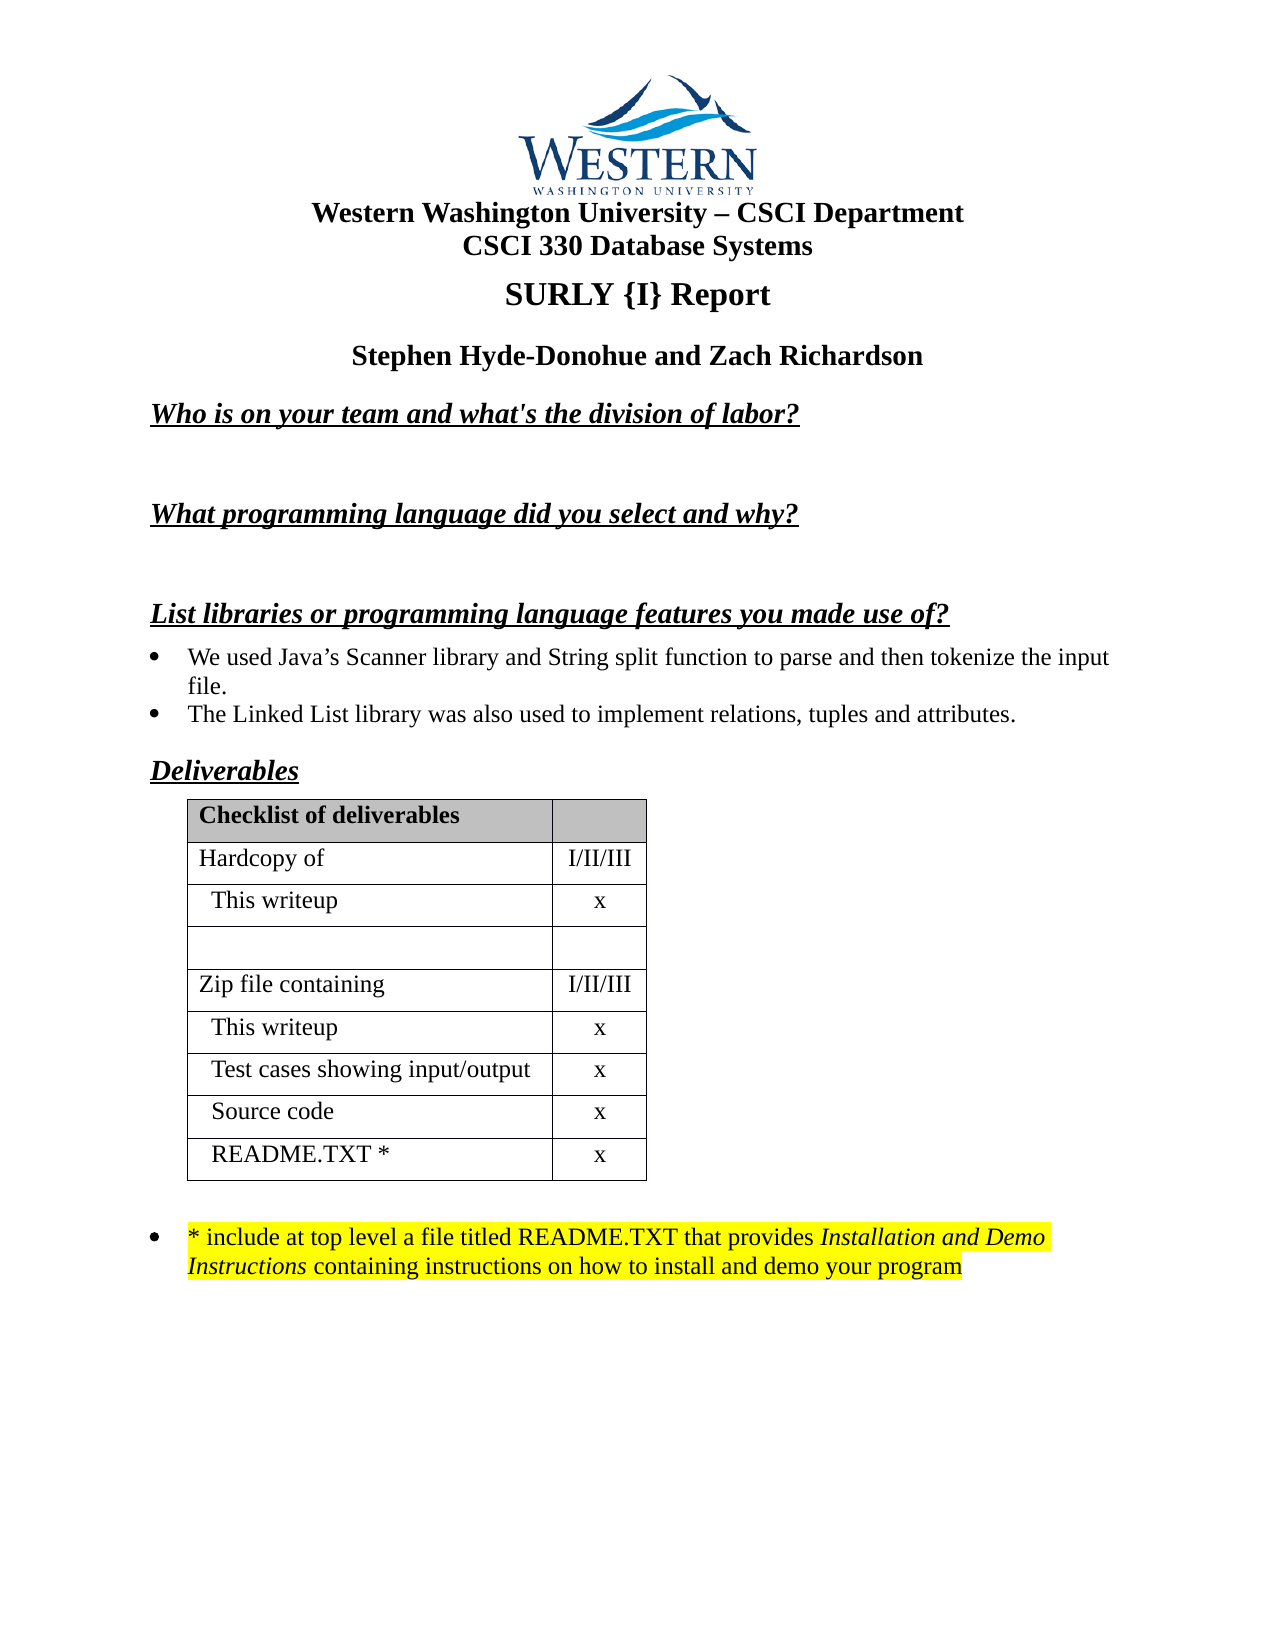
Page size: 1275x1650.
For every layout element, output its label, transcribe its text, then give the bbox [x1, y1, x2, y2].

table_cell x [553, 1096, 646, 1138]
table_cell Hardcopy of [188, 843, 552, 884]
table_cell x [553, 1012, 646, 1053]
table_cell [188, 927, 552, 968]
table_cell Source code [188, 1096, 552, 1138]
table_header Checklist of deliverables [188, 800, 552, 842]
table_cell This writeup [188, 885, 552, 926]
subtitle SURLY {I} Report [150, 274, 1125, 313]
subtitle What programming language did you select and why? [150, 496, 1125, 530]
table_cell Test cases showing input/output [188, 1054, 552, 1095]
list * include at top level a file titled README.TXT that provides Installation and Demo Instructions containing instructions on how to install and demo your program [150, 1222, 1125, 1280]
table_cell Zip file containing [188, 970, 552, 1011]
table_cell I/II/III [553, 970, 646, 1011]
text CSCI 330 Database Systems [150, 228, 1125, 262]
list The Linked List library was also used to implement relations, tuples and attributes. [150, 699, 1125, 728]
subtitle Who is on your team and what's the division of labor? [150, 396, 1125, 430]
table_cell x [553, 1139, 646, 1180]
list We used Java’s Scanner library and String split function to parse and then tokenize the input file. [150, 642, 1125, 699]
subtitle Deliverables [150, 753, 1125, 787]
picture [518, 75, 757, 195]
subtitle List libraries or programming language features you made use of? [150, 596, 1125, 629]
table_cell x [553, 1054, 646, 1095]
table_cell This writeup [188, 1012, 552, 1053]
text Western Washington University – CSCI Department [150, 195, 1125, 228]
table_header [553, 800, 646, 842]
table_cell I/II/III [553, 843, 646, 884]
table_cell x [553, 885, 646, 926]
table_cell [553, 927, 646, 968]
text Stephen Hyde-Donohue and Zach Richardson [150, 338, 1125, 371]
table_cell README.TXT * [188, 1139, 552, 1180]
